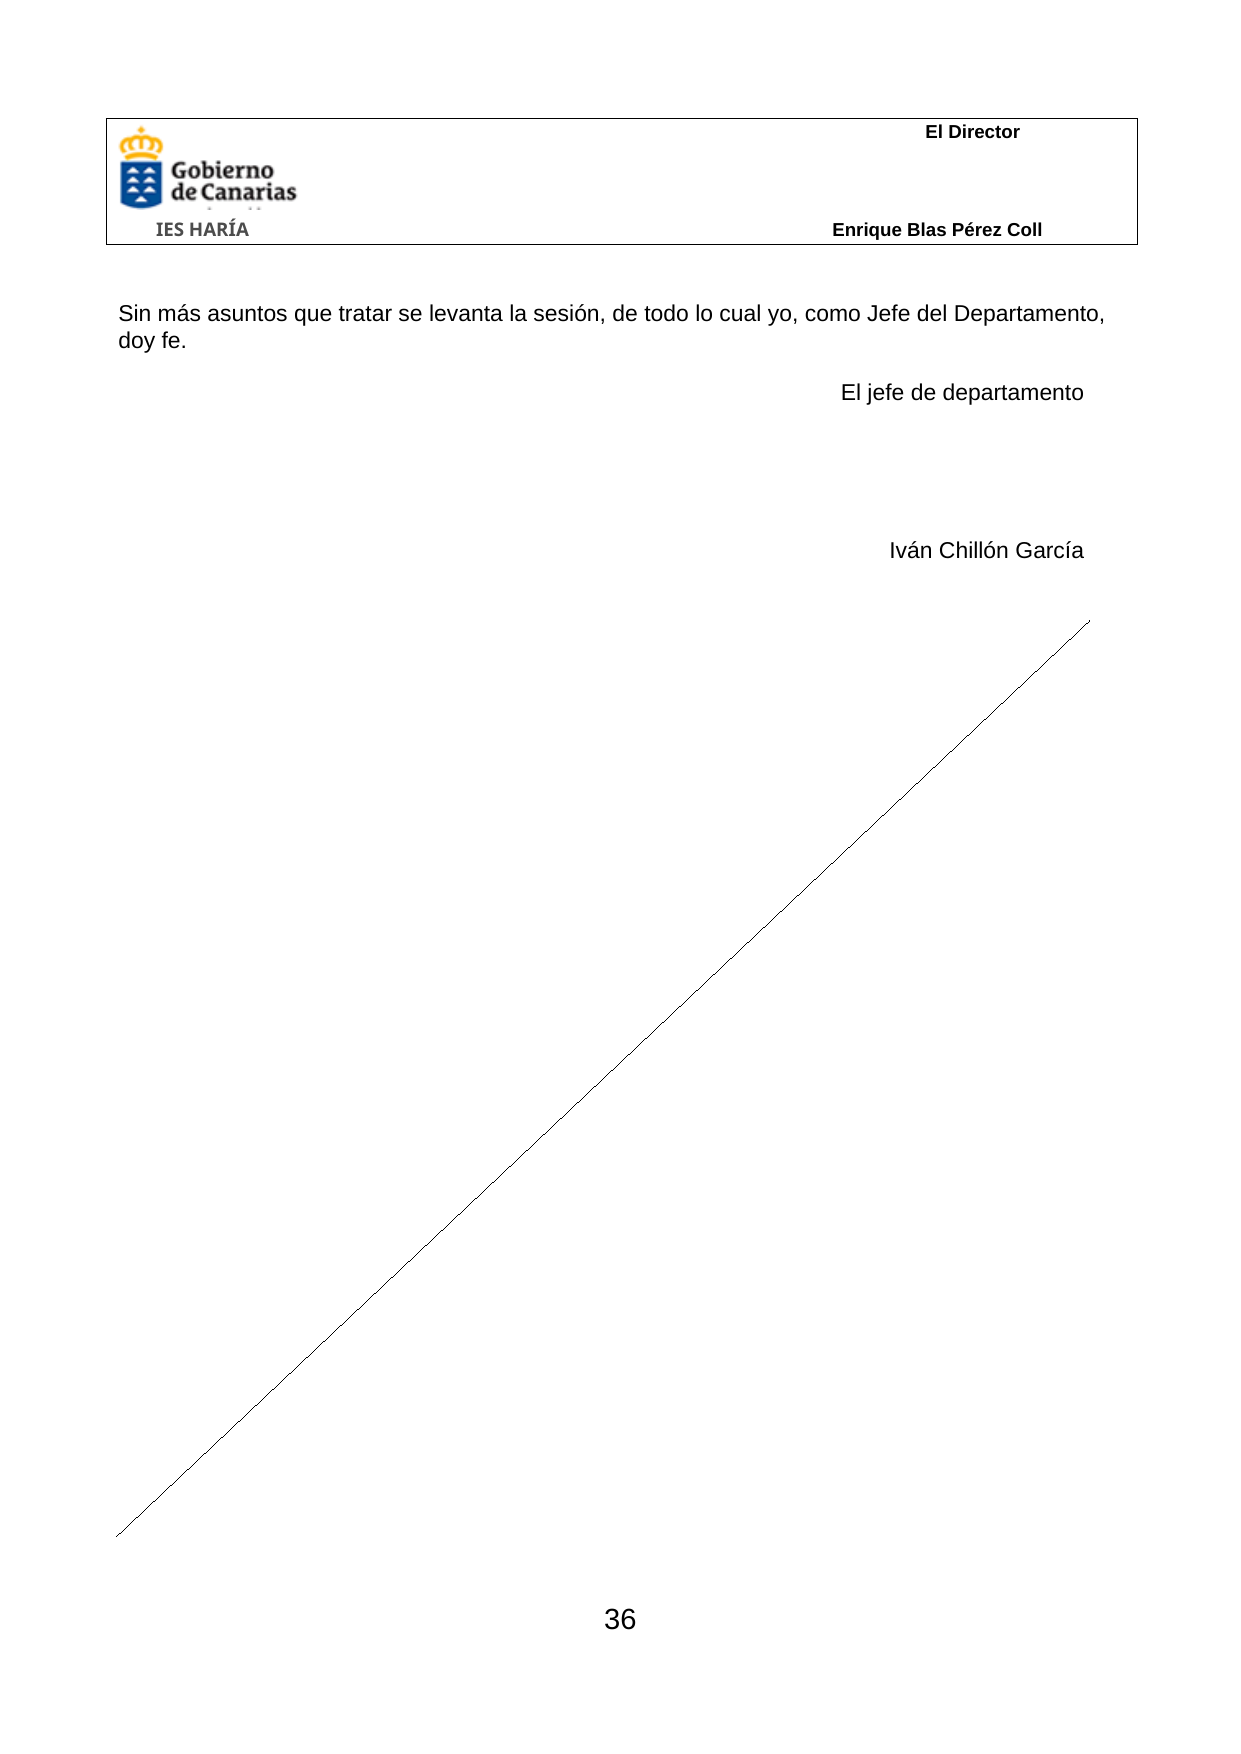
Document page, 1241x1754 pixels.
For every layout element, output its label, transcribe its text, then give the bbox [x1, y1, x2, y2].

text Sin más asuntos que tratar se levanta la sesión, de todo lo cual yo, como Jefe del Departamento, doy fe. [118, 300, 1122, 353]
text El jefe de departamento [118, 379, 1122, 406]
picture [115, 123, 300, 210]
text Iván Chillón García [118, 537, 1122, 564]
